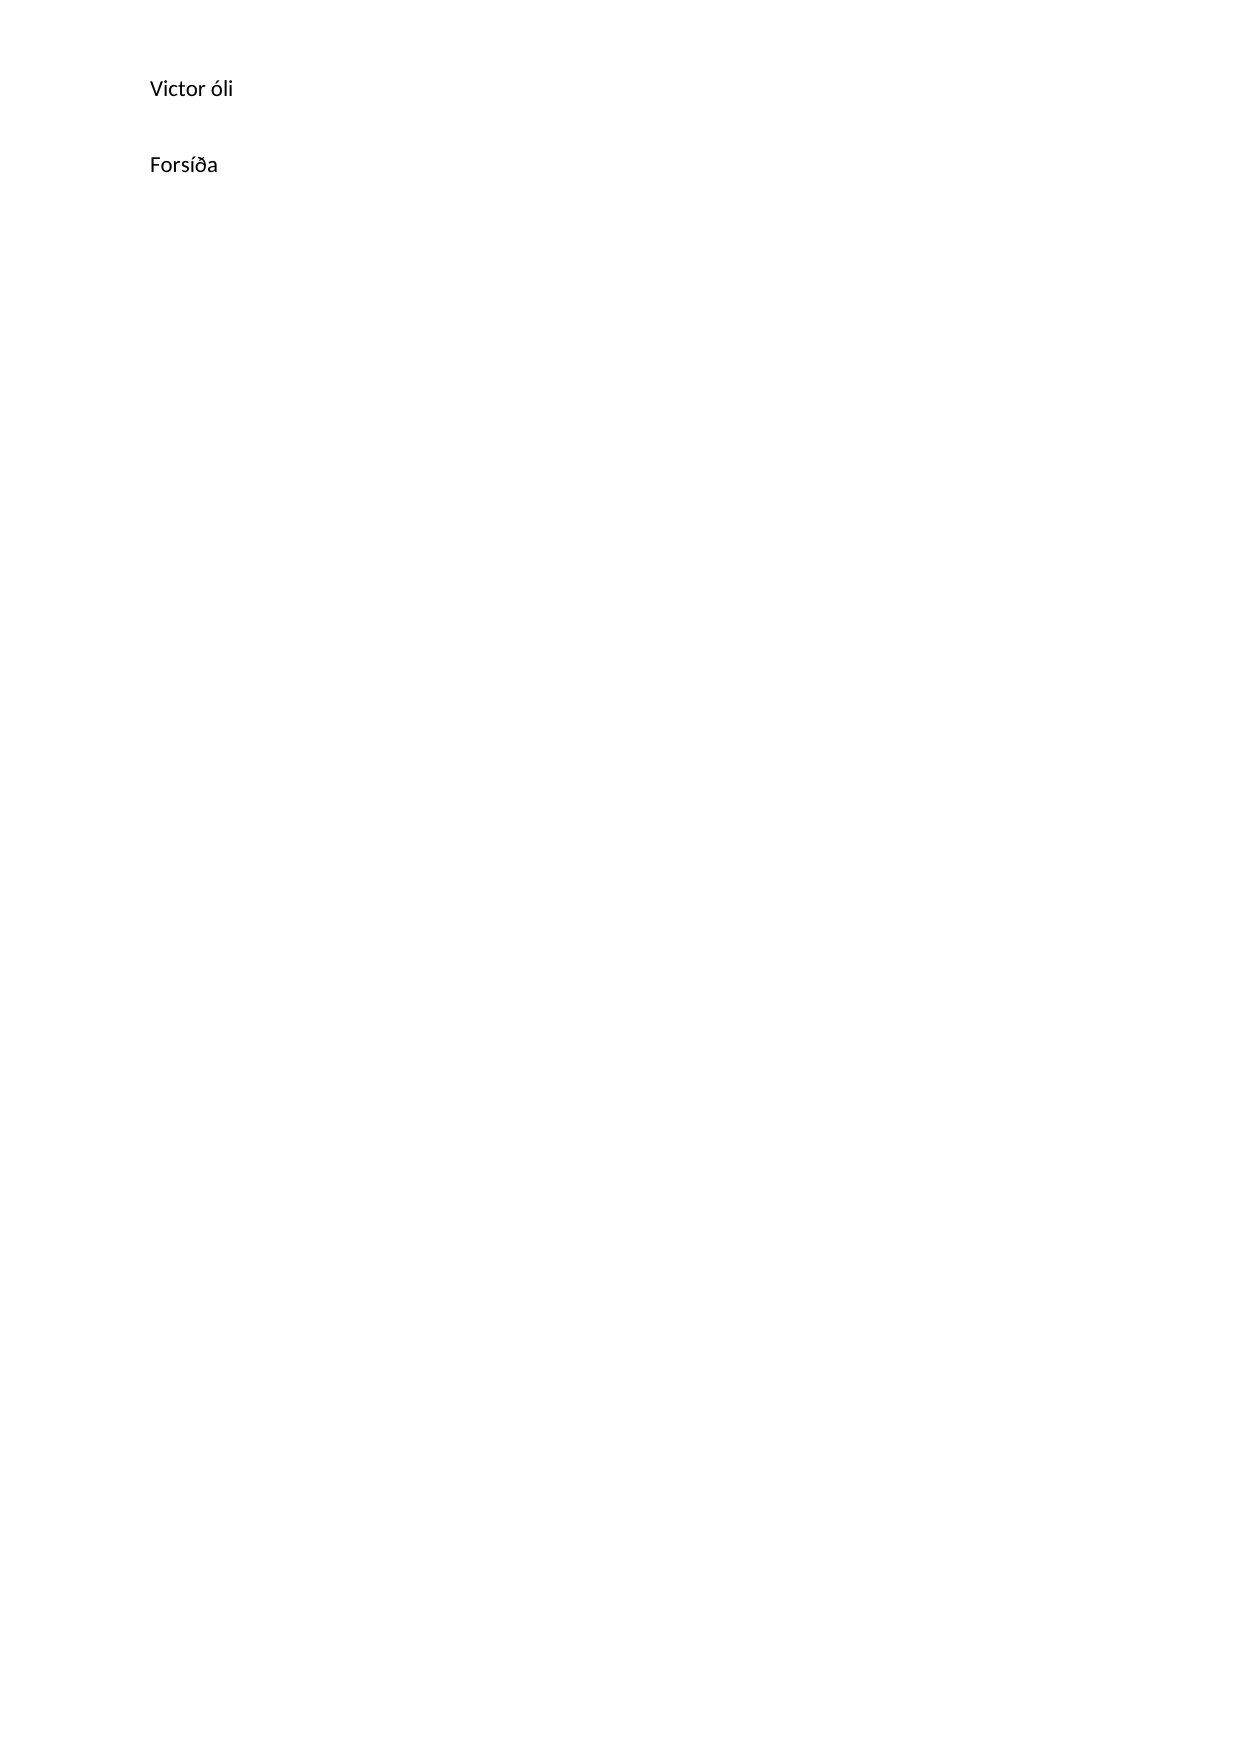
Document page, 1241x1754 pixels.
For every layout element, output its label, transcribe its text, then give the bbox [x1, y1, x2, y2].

text Forsíða [150, 150, 1090, 178]
